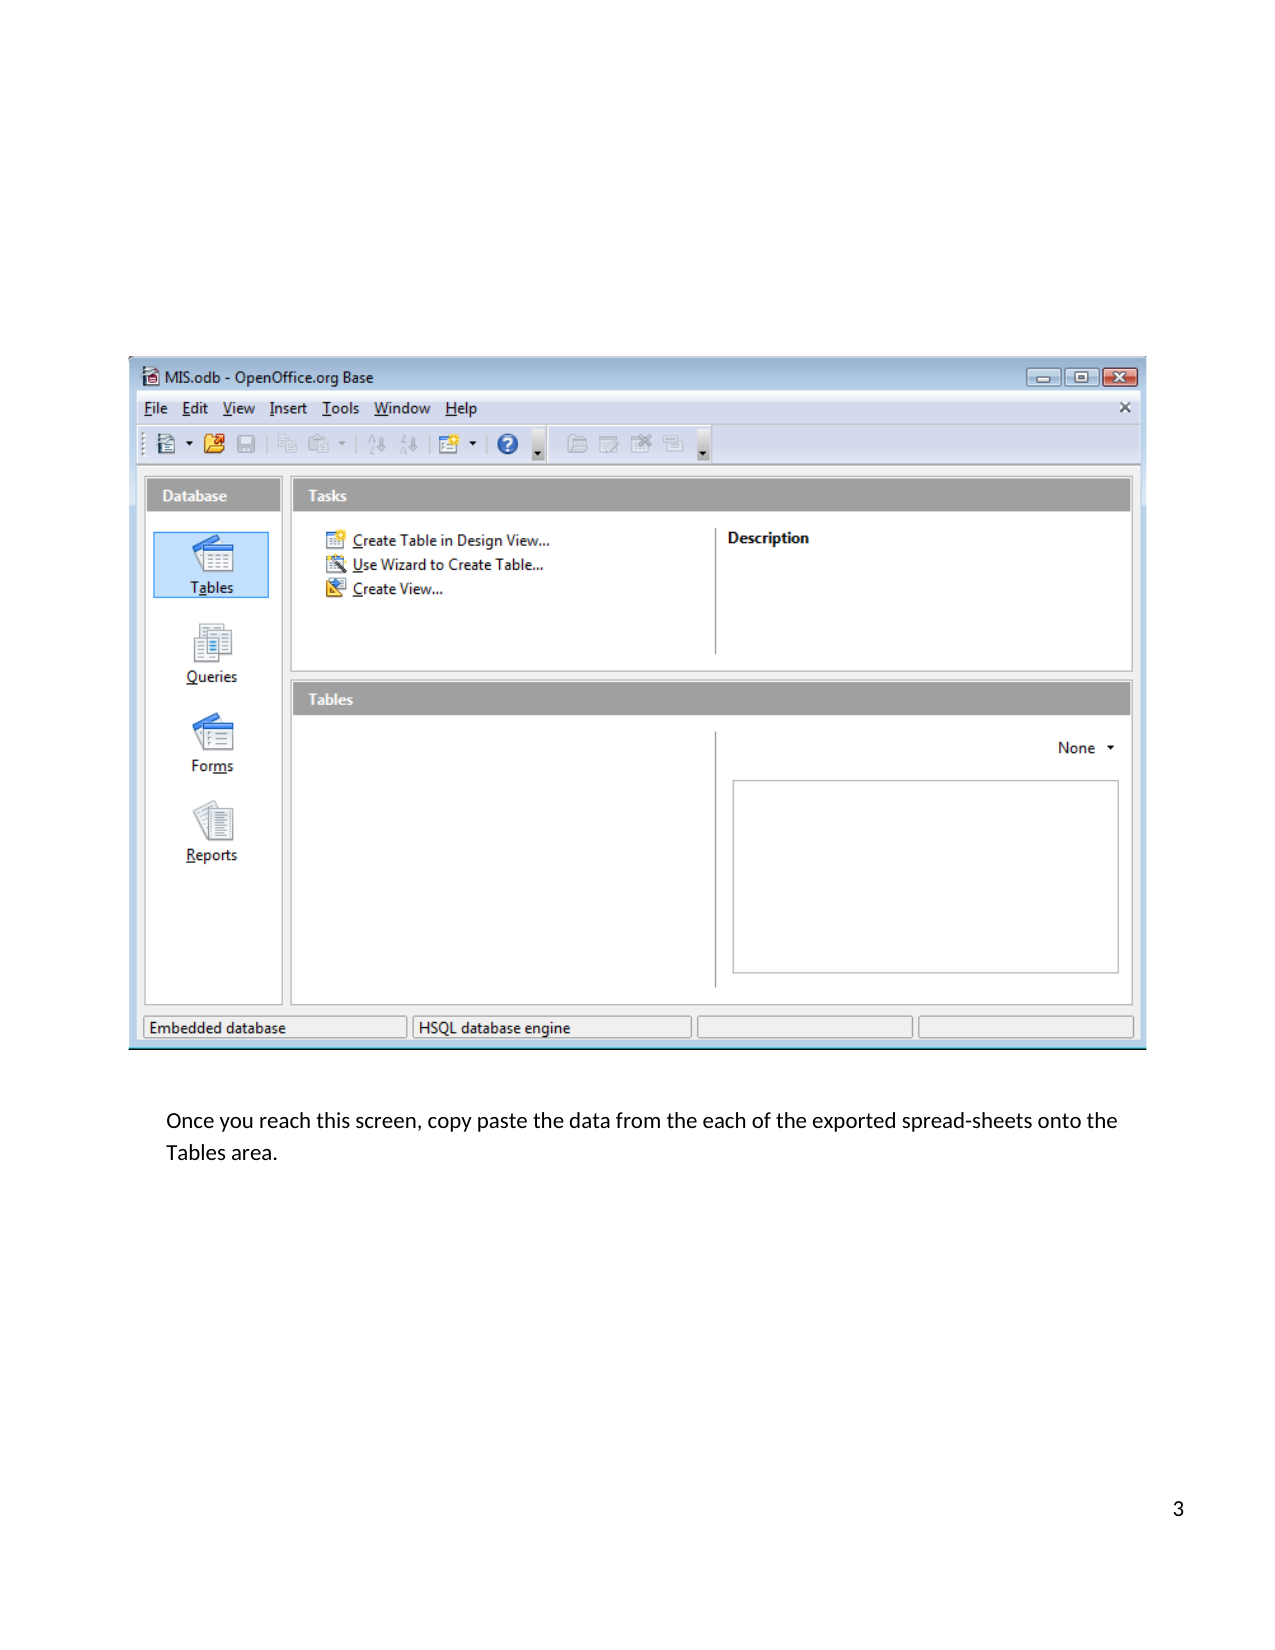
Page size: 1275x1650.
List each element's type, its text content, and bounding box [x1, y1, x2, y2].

picture [128, 356, 1147, 1050]
text Once you reach this screen, copy paste the data from the each of the exported spread-sheets onto the Tables area. [166, 1106, 1184, 1167]
